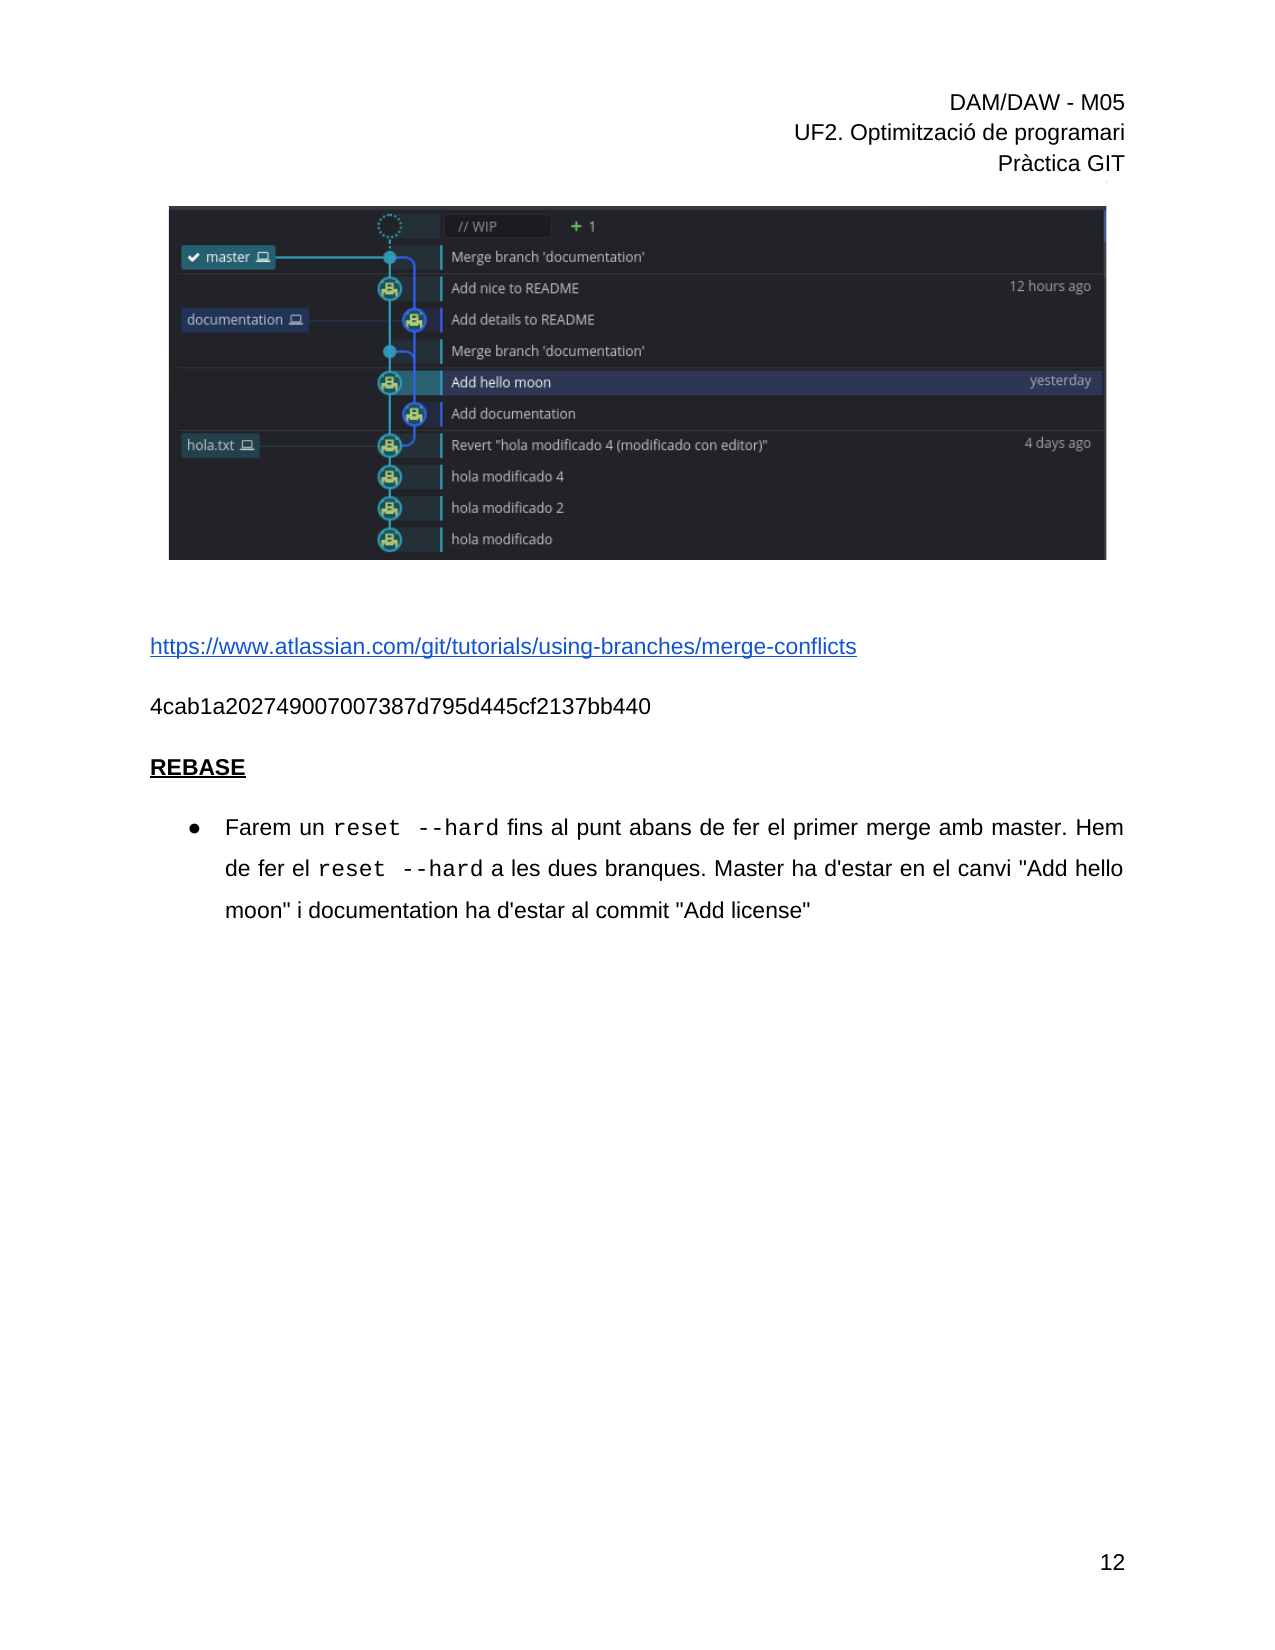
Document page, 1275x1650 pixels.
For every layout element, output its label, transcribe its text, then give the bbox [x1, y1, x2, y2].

picture [168, 206, 1107, 560]
text REBASE [150, 754, 1125, 780]
text https://www.atlassian.com/git/tutorials/using-branches/merge-conflicts [150, 633, 1125, 659]
list Farem un reset --hard fins al punt abans de fer el primer merge amb master. Hem de fer el reset --hard a les dues branques. Master ha d'estar en el canvi "Add hello moon" i documentation ha d'estar al commit "Add license" [187, 814, 1125, 923]
text 4cab1a202749007007387d795d445cf2137bb440 [150, 693, 1125, 720]
